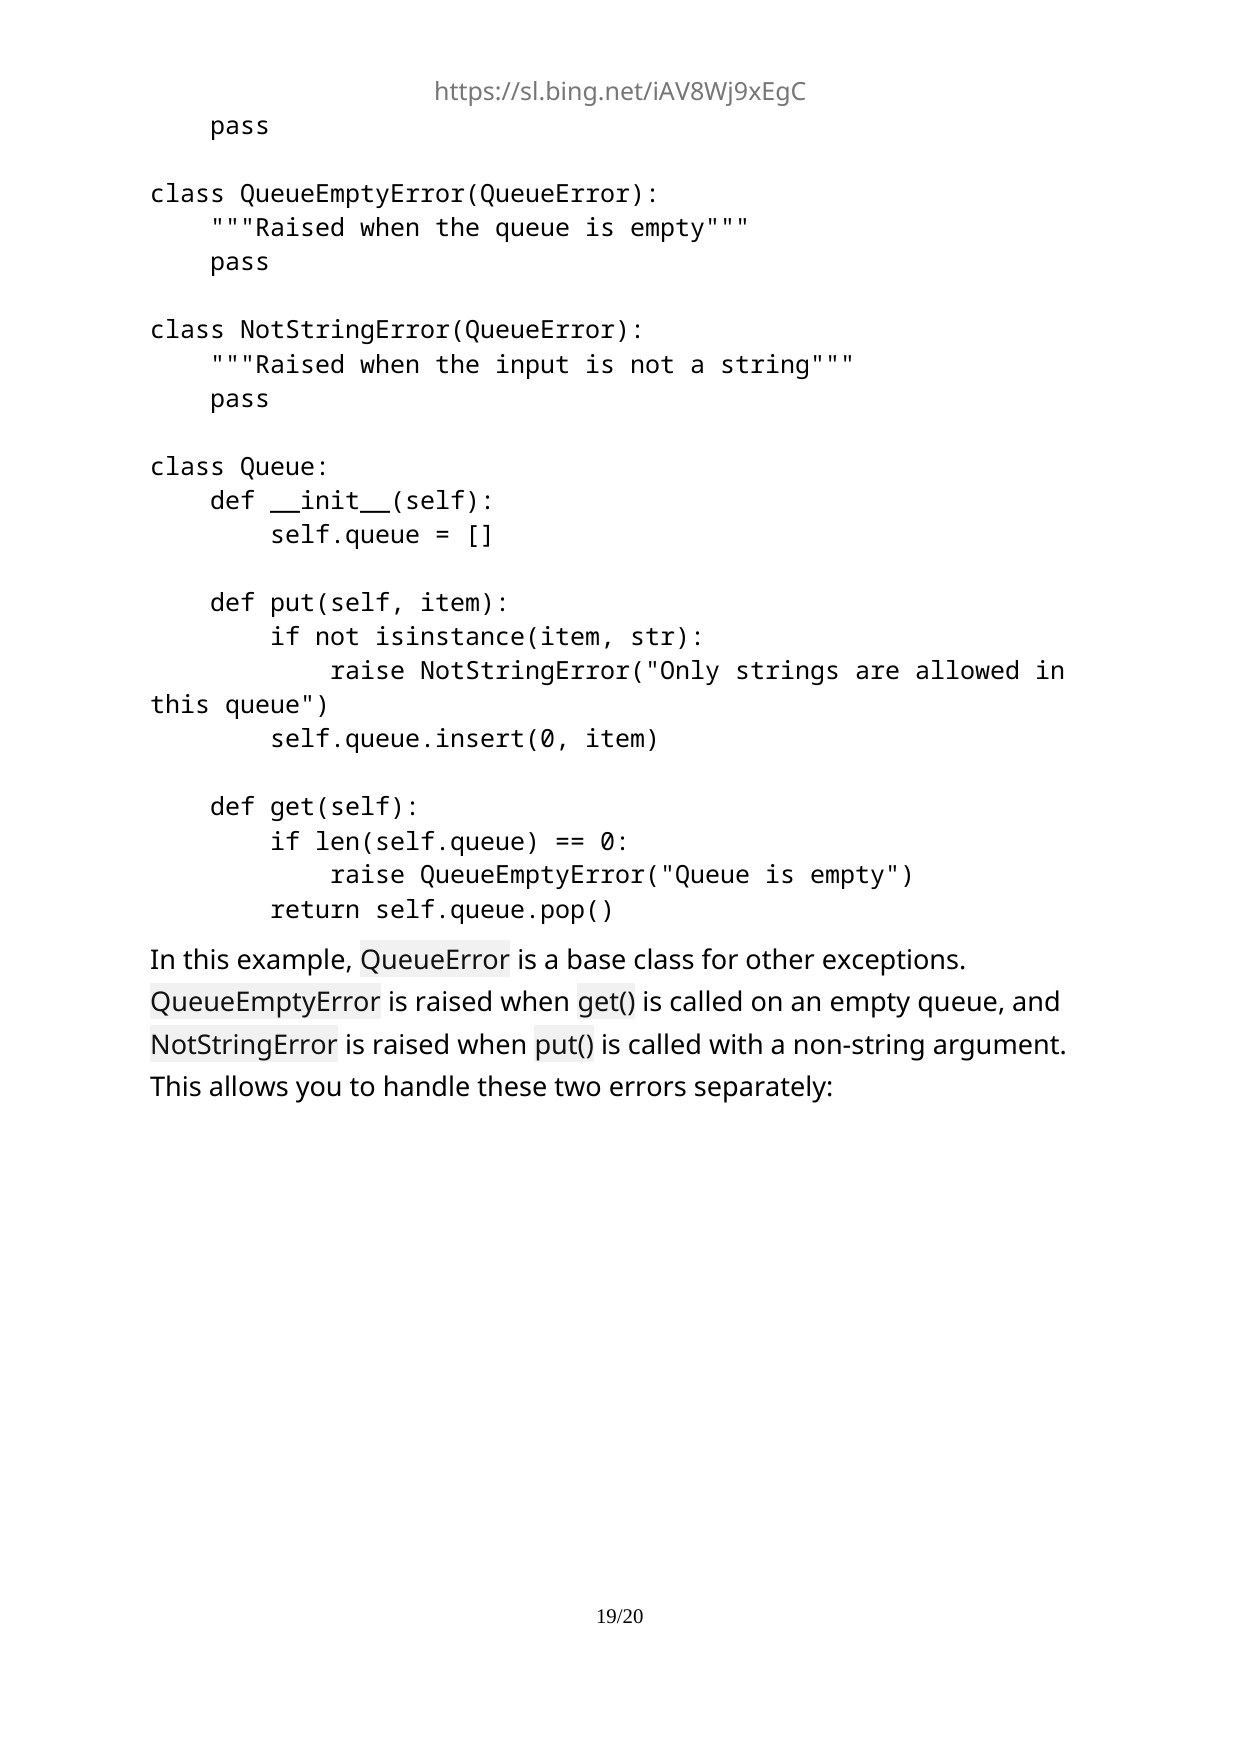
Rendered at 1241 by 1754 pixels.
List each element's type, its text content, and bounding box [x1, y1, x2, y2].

text def __init__(self): [150, 482, 1090, 517]
text pass [150, 108, 1090, 142]
text if not isinstance(item, str): [150, 619, 1090, 653]
text class QueueEmptyError(QueueError): [150, 176, 1090, 210]
text In this example, QueueError is a base class for other exceptions. QueueEmptyError is raised when get() is called on an empty queue, and NotStringError is raised when put() is called with a non-string argument. This allows you to handle these two errors separately: [150, 940, 1090, 1104]
text class NotStringError(QueueError): [150, 312, 1090, 346]
text raise NotStringError("Only strings are allowed in this queue") [150, 653, 1090, 721]
text """Raised when the queue is empty""" [150, 210, 1090, 244]
text def get(self): [150, 789, 1090, 823]
text """Raised when the input is not a string""" [150, 346, 1090, 380]
text pass [150, 380, 1090, 414]
text def put(self, item): [150, 585, 1090, 619]
text self.queue = [] [150, 517, 1090, 551]
text self.queue.insert(0, item) [150, 721, 1090, 755]
text if len(self.queue) == 0: [150, 823, 1090, 857]
text class Queue: [150, 448, 1090, 482]
text raise QueueEmptyError("Queue is empty") [150, 857, 1090, 891]
text pass [150, 244, 1090, 278]
text return self.queue.pop() [150, 891, 1090, 925]
